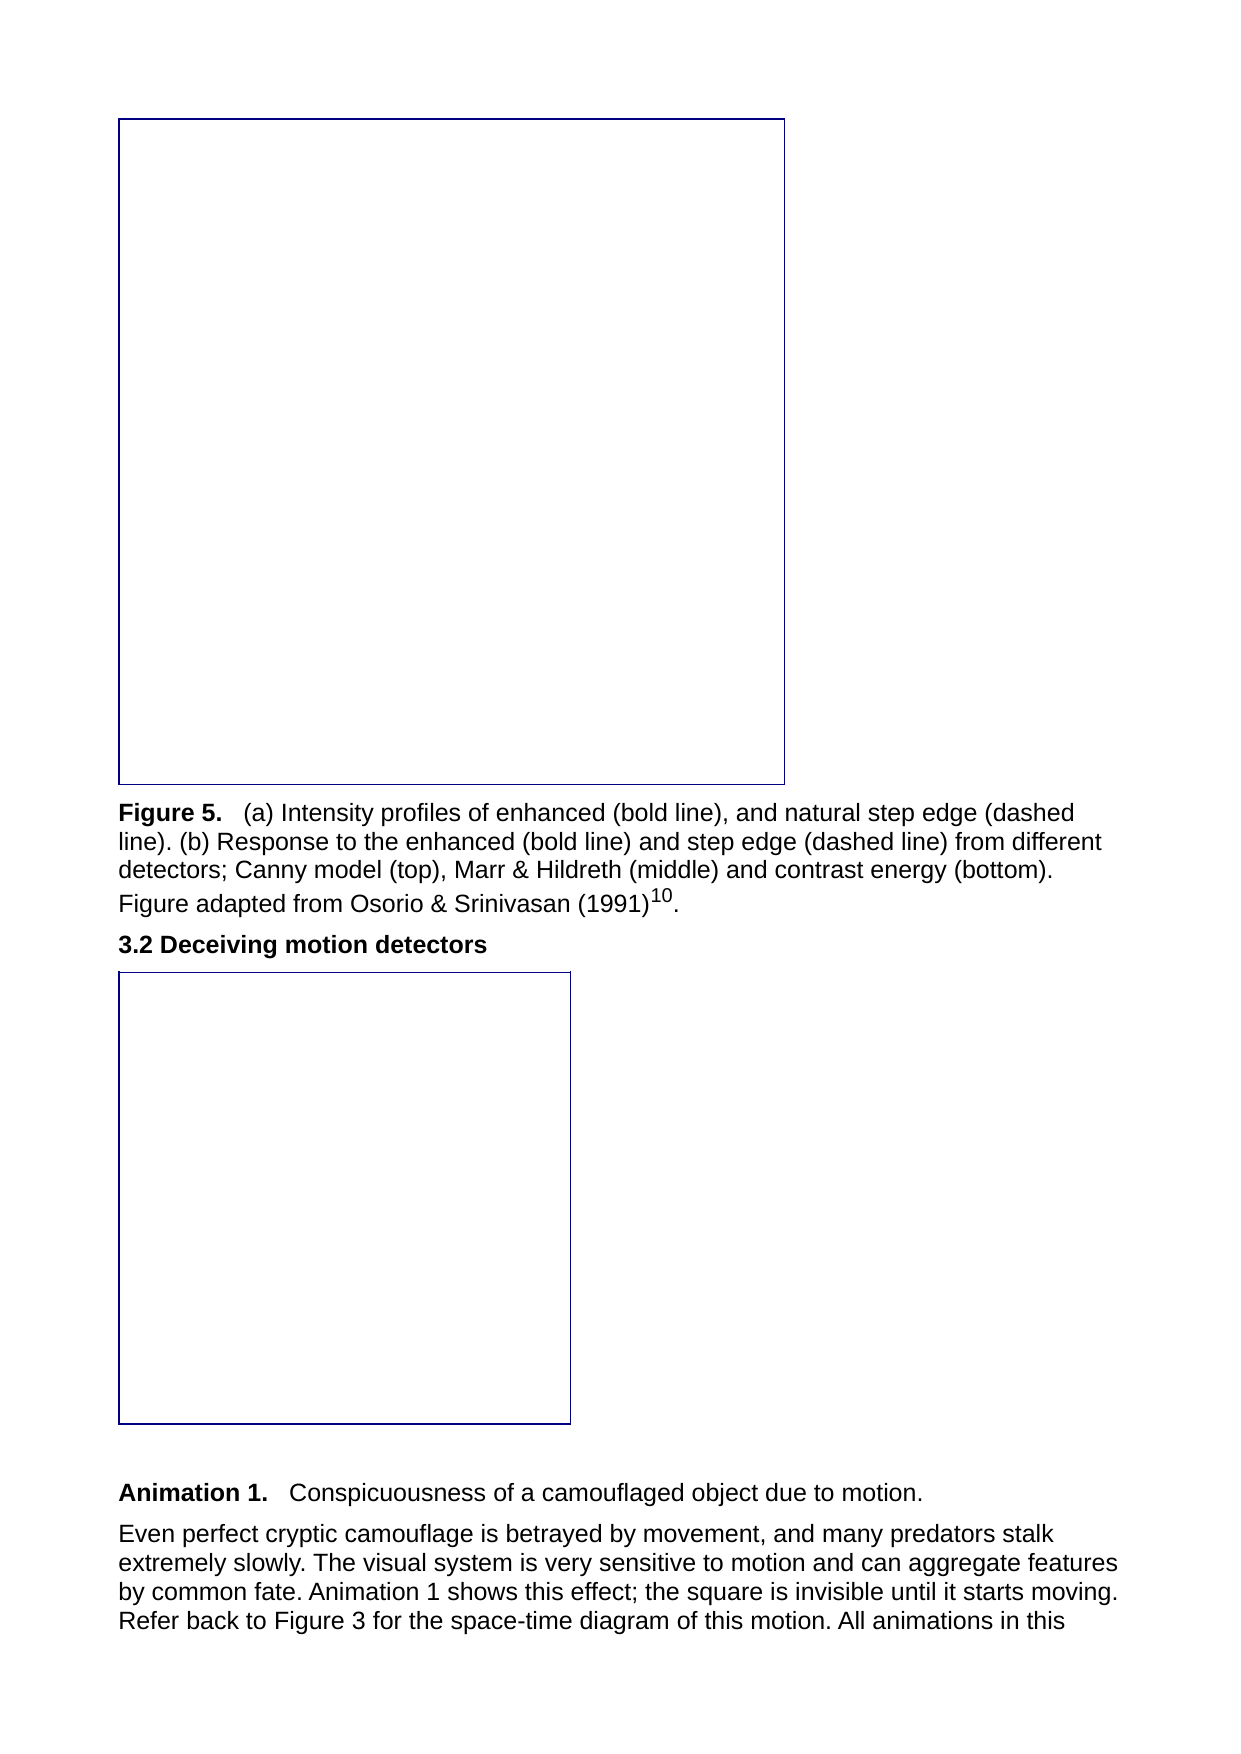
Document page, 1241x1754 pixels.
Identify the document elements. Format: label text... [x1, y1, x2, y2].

text 3.2 Deceiving motion detectors [118, 930, 1122, 959]
text Figure 5. (a) Intensity profiles of enhanced (bold line), and natural step edge (dashed line). (b) Response to the enhanced (bold line) and step edge (dashed line) from different detectors; Canny model (top), Marr & Hildreth (middle) and contrast energy (bottom). Figure adapted from Osorio & Srinivasan (1991)10. [118, 798, 1122, 918]
text Even perfect cryptic camouflage is betrayed by movement, and many predators stalk extremely slowly. The visual system is very sensitive to motion and can aggregate features by common fate. Animation 1 shows this effect; the square is invisible until it starts moving. Refer back to Figure 3 for the space-time diagram of this motion. All animations in this [118, 1519, 1122, 1634]
text Animation 1. Conspicuousness of a camouflaged object due to motion. [118, 1478, 1122, 1507]
